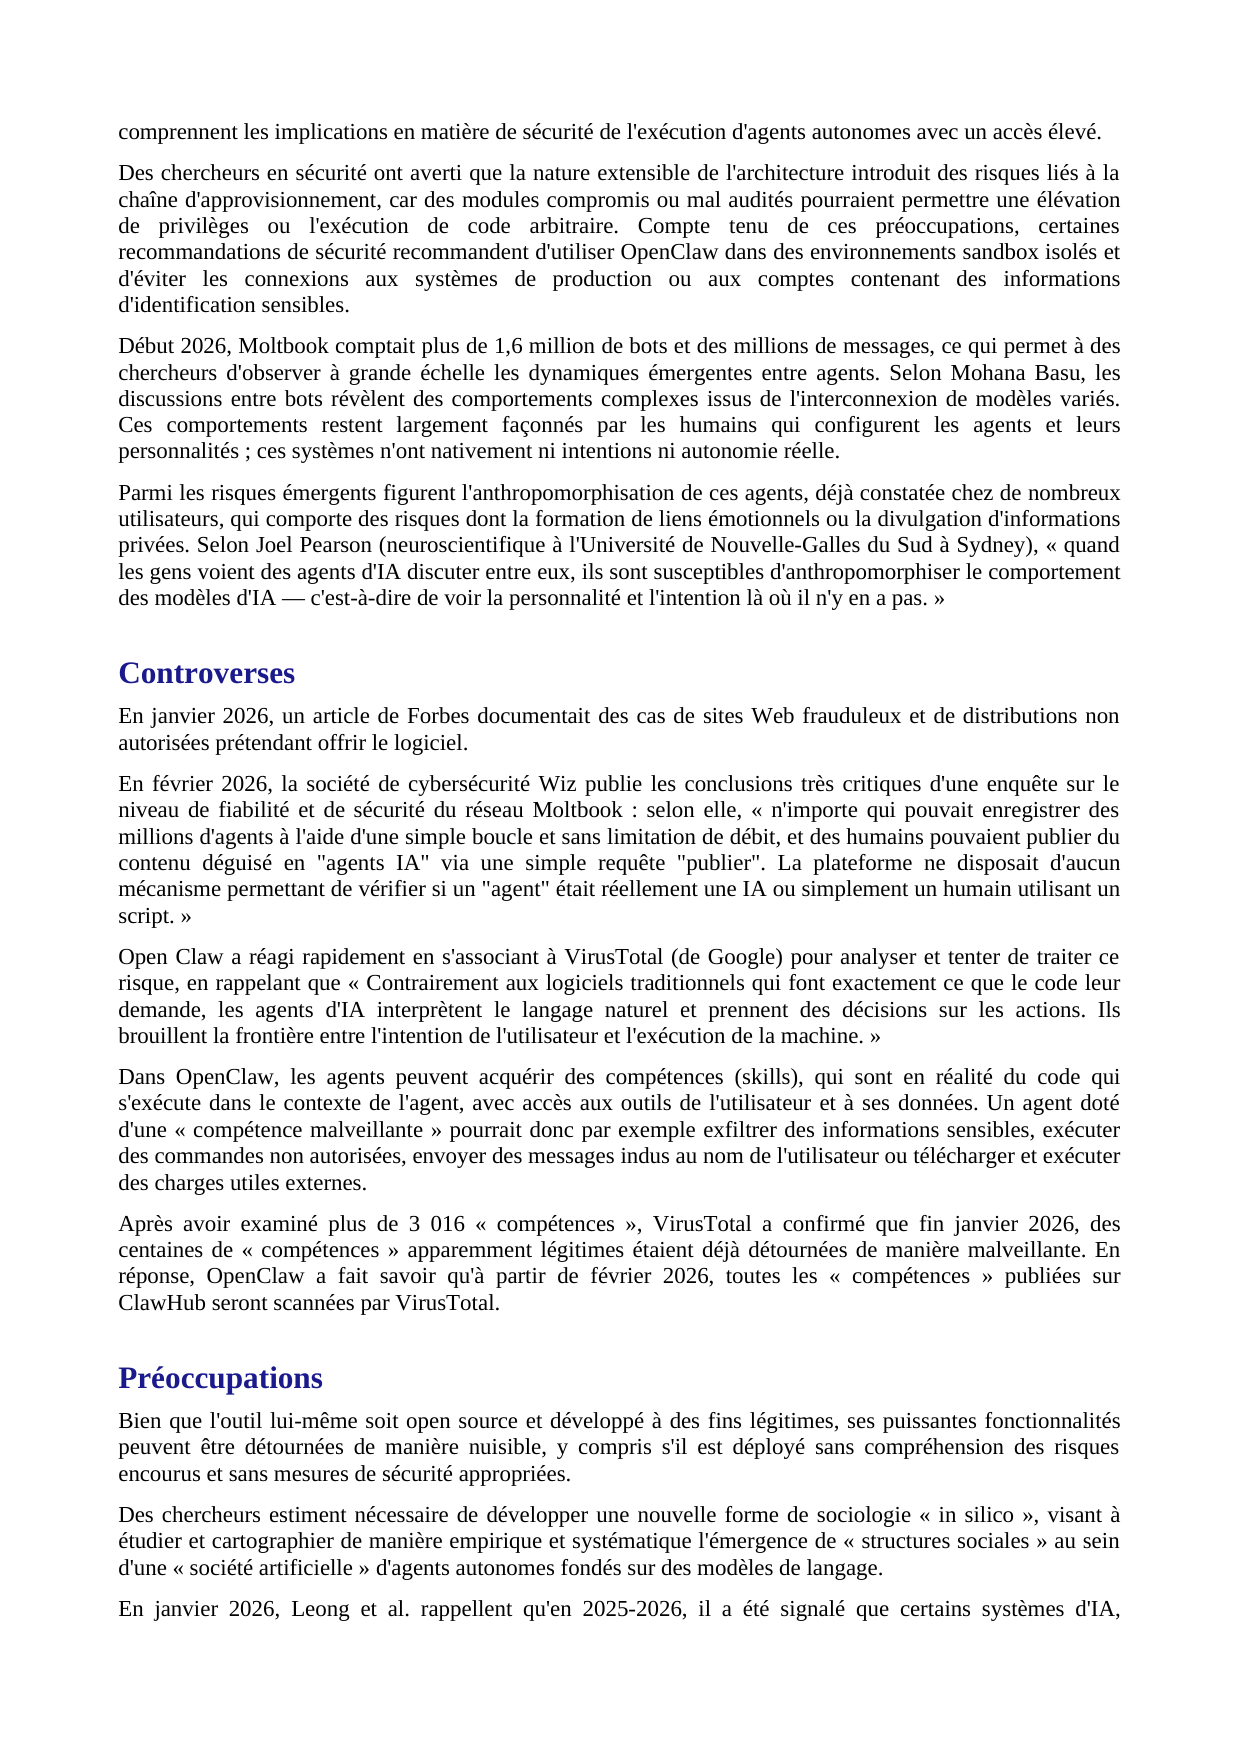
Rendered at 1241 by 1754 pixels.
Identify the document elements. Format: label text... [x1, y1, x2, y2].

text En janvier 2026, Leong et al. rappellent qu'en 2025-2026, il a été signalé que certains systèmes d'IA, [118, 1595, 1122, 1621]
text Open Claw a réagi rapidement en s'associant à VirusTotal (de Google) pour analyser et tenter de traiter ce risque, en rappelant que « Contrairement aux logiciels traditionnels qui font exactement ce que le code leur demande, les agents d'IA interprètent le langage naturel et prennent des décisions sur les actions. Ils brouillent la frontière entre l'intention de l'utilisateur et l'exécution de la machine. » [118, 943, 1122, 1048]
text comprennent les implications en matière de sécurité de l'exécution d'agents autonomes avec un accès élevé. [118, 118, 1122, 144]
text Des chercheurs en sécurité ont averti que la nature extensible de l'architecture introduit des risques liés à la chaîne d'approvisionnement, car des modules compromis ou mal audités pourraient permettre une élévation de privilèges ou l'exécution de code arbitraire. Compte tenu de ces préoccupations, certaines recommandations de sécurité recommandent d'utiliser OpenClaw dans des environnements sandbox isolés et d'éviter les connexions aux systèmes de production ou aux comptes contenant des informations d'identification sensibles. [118, 159, 1122, 317]
text Bien que l'outil lui-même soit open source et développé à des fins légitimes, ses puissantes fonctionnalités peuvent être détournées de manière nuisible, y compris s'il est déployé sans compréhension des risques encourus et sans mesures de sécurité appropriées. [118, 1407, 1122, 1486]
text Après avoir examiné plus de 3 016 « compétences », VirusTotal a confirmé que fin janvier 2026, des centaines de « compétences » apparemment légitimes étaient déjà détournées de manière malveillante. En réponse, OpenClaw a fait savoir qu'à partir de février 2026, toutes les « compétences » publiées sur ClawHub seront scannées par VirusTotal. [118, 1210, 1122, 1315]
text Début 2026, Moltbook comptait plus de 1,6 million de bots et des millions de messages, ce qui permet à des chercheurs d'observer à grande échelle les dynamiques émergentes entre agents. Selon Mohana Basu, les discussions entre bots révèlent des comportements complexes issus de l'interconnexion de modèles variés. Ces comportements restent largement façonnés par les humains qui configurent les agents et leurs personnalités ; ces systèmes n'ont nativement ni intentions ni autonomie réelle. [118, 332, 1122, 464]
subtitle Controverses [118, 655, 1122, 691]
text En janvier 2026, un article de Forbes documentait des cas de sites Web frauduleux et de distributions non autorisées prétendant offrir le logiciel. [118, 702, 1122, 755]
text En février 2026, la société de cybersécurité Wiz publie les conclusions très critiques d'une enquête sur le niveau de fiabilité et de sécurité du réseau Moltbook : selon elle, « n'importe qui pouvait enregistrer des millions d'agents à l'aide d'une simple boucle et sans limitation de débit, et des humains pouvaient publier du contenu déguisé en "agents IA" via une simple requête "publier". La plateforme ne disposait d'aucun mécanisme permettant de vérifier si un "agent" était réellement une IA ou simplement un humain utilisant un script. » [118, 770, 1122, 928]
text Dans OpenClaw, les agents peuvent acquérir des compétences (skills), qui sont en réalité du code qui s'exécute dans le contexte de l'agent, avec accès aux outils de l'utilisateur et à ses données. Un agent doté d'une « compétence malveillante » pourrait donc par exemple exfiltrer des informations sensibles, exécuter des commandes non autorisées, envoyer des messages indus au nom de l'utilisateur ou télécharger et exécuter des charges utiles externes. [118, 1063, 1122, 1195]
text Parmi les risques émergents figurent l'anthropomorphisation de ces agents, déjà constatée chez de nombreux utilisateurs, qui comporte des risques dont la formation de liens émotionnels ou la divulgation d'informations privées. Selon Joel Pearson (neuroscientifique à l'Université de Nouvelle-Galles du Sud à Sydney), « quand les gens voient des agents d'IA discuter entre eux, ils sont susceptibles d'anthropomorphiser le comportement des modèles d'IA — c'est-à-dire de voir la personnalité et l'intention là où il n'y en a pas. » [118, 479, 1122, 611]
text Des chercheurs estiment nécessaire de développer une nouvelle forme de sociologie « in silico », visant à étudier et cartographier de manière empirique et systématique l'émergence de « structures sociales » au sein d'une « société artificielle » d'agents autonomes fondés sur des modèles de langage. [118, 1501, 1122, 1580]
subtitle Préoccupations [118, 1359, 1122, 1395]
